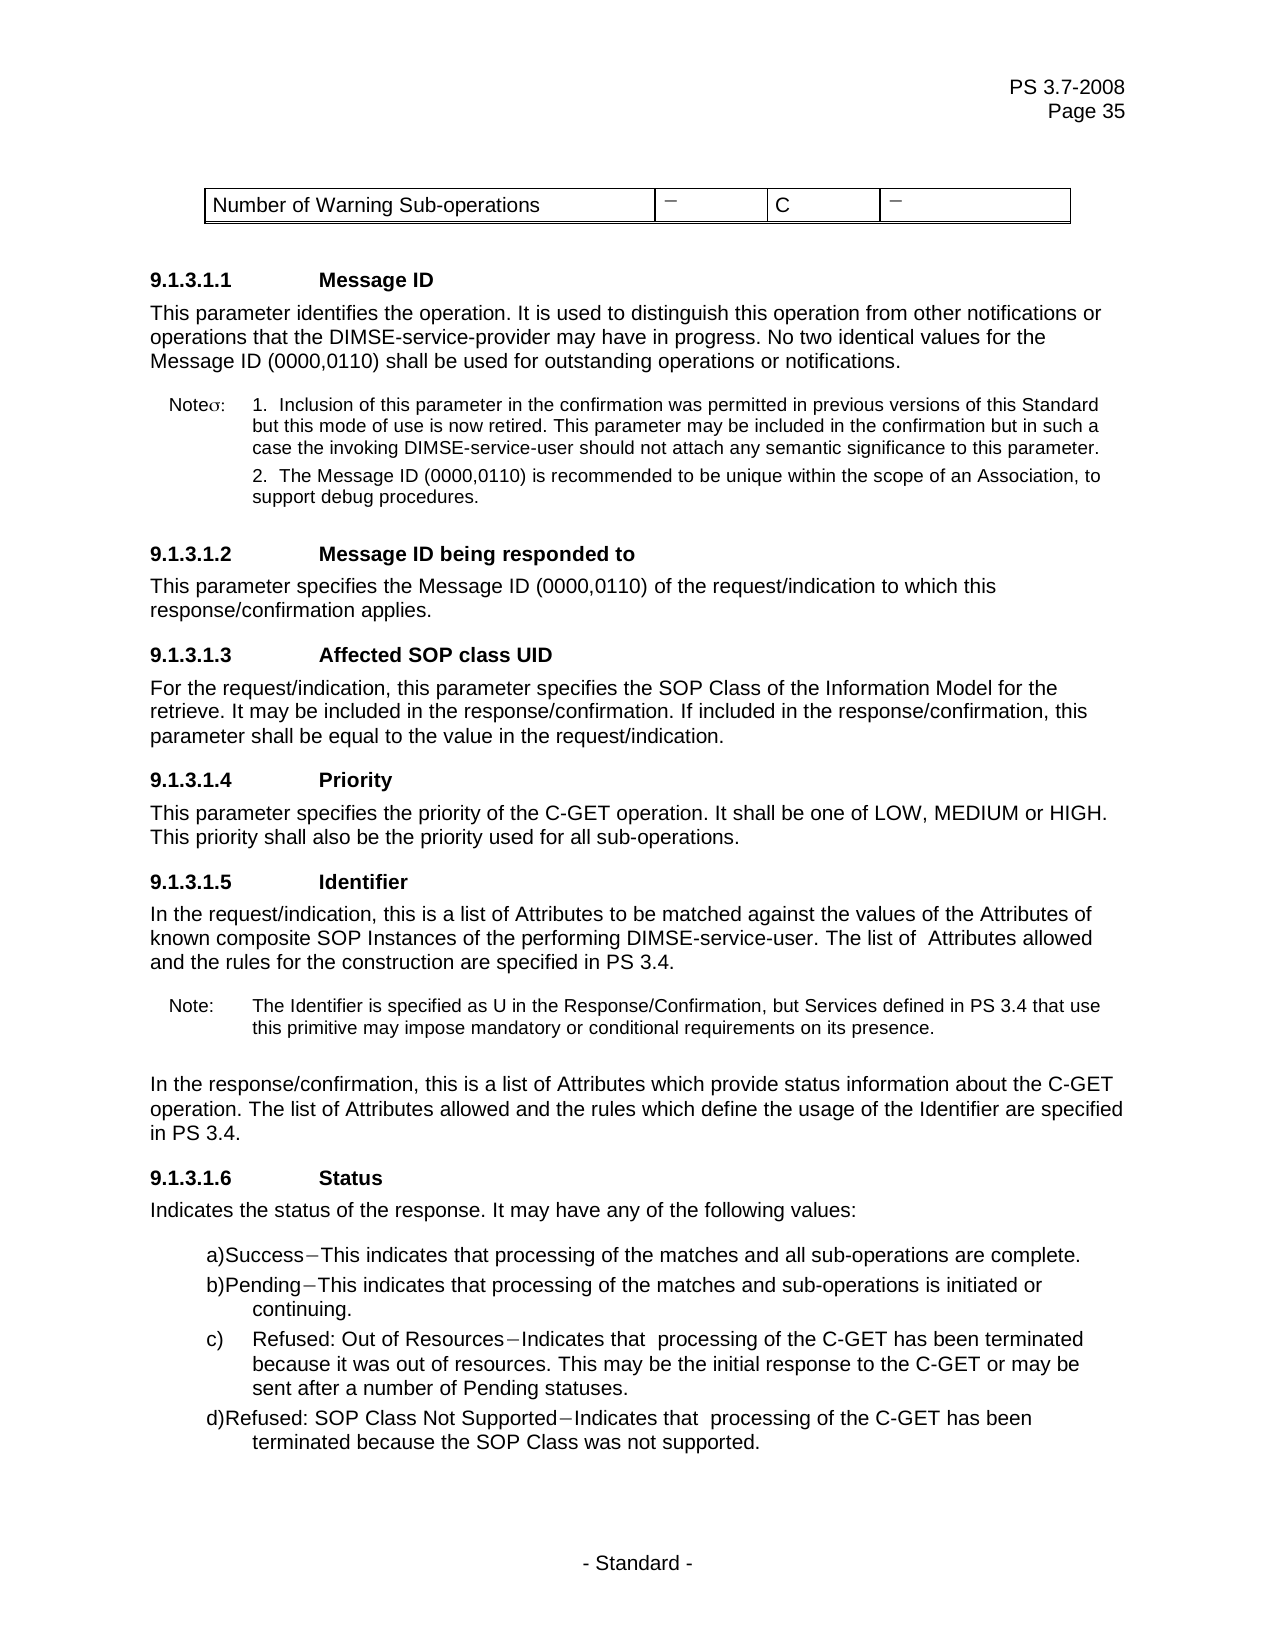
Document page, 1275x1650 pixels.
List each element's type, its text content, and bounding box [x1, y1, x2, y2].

text In the response/confirmation, this is a list of Attributes which provide status information about the C-GET operation. The list of Attributes allowed and the rules which define the usage of the Identifier are specified in PS 3.4. [150, 1072, 1125, 1144]
subtitle 9.1.3.1.1 Message ID [150, 268, 1125, 292]
text Indicates the status of the response. It may have any of the following values: [150, 1198, 1125, 1222]
text c) Refused: Out of ResourcesIndicates that processing of the C-GET has been terminated because it was out of resources. This may be the initial response to the C-GET or may be sent after a number of Pending statuses. [206, 1327, 1125, 1399]
text Note: The Identifier is specified as U in the Response/Confirmation, but Services defined in PS 3.4 that use this primitive may impose mandatory or conditional requirements on its presence. [169, 995, 1125, 1038]
table_cell Number of Warning Sub-operations [206, 189, 654, 221]
subtitle 9.1.3.1.6 Status [150, 1165, 1125, 1189]
text 2. The Message ID (0000,0110) is recommended to be unique within the scope of an Association, to support debug procedures. [169, 464, 1125, 508]
table_cell  [881, 189, 1070, 221]
text Note 1. Inclusion of this parameter in the confirmation was permitted in previous versions of this Standard but this mode of use is now retired. This parameter may be included in the confirmation but in such a case the invoking DIMSE-service-user should not attach any semantic significance to this parameter. [169, 393, 1125, 458]
subtitle 9.1.3.1.5 Identifier [150, 870, 1125, 894]
table_cell C [768, 189, 879, 221]
text b) PendingThis indicates that processing of the matches and sub-operations is initiated or continuing. [206, 1273, 1125, 1321]
subtitle 9.1.3.1.4 Priority [150, 768, 1125, 792]
text a) SuccessThis indicates that processing of the matches and all sub-operations are complete. [206, 1243, 1125, 1267]
text For the request/indication, this parameter specifies the SOP Class of the Information Model for the retrieve. It may be included in the response/confirmation. If included in the response/confirmation, this parameter shall be equal to the value in the request/indication. [150, 675, 1125, 748]
text This parameter specifies the Message ID (0000,0110) of the request/indication to which this response/confirmation applies. [150, 574, 1125, 622]
text In the request/indication, this is a list of Attributes to be matched against the values of the Attributes of known composite SOP Instances of the performing DIMSE-service-user. The list of Attributes allowed and the rules for the construction are specified in PS 3.4. [150, 902, 1125, 974]
text This parameter specifies the priority of the C-GET operation. It shall be one of LOW, MEDIUM or HIGH. This priority shall also be the priority used for all sub-operations. [150, 801, 1125, 849]
table_cell  [656, 189, 767, 221]
text This parameter identifies the operation. It is used to distinguish this operation from other notifications or operations that the DIMSE-service-provider may have in progress. No two identical values for the Message ID (0000,0110) shall be used for outstanding operations or notifications. [150, 301, 1125, 373]
subtitle 9.1.3.1.3 Affected SOP class UID [150, 643, 1125, 667]
text d) Refused: SOP Class Not SupportedIndicates that processing of the C-GET has been terminated because the SOP Class was not supported. [206, 1406, 1125, 1454]
subtitle 9.1.3.1.2 Message ID being responded to [150, 542, 1125, 566]
